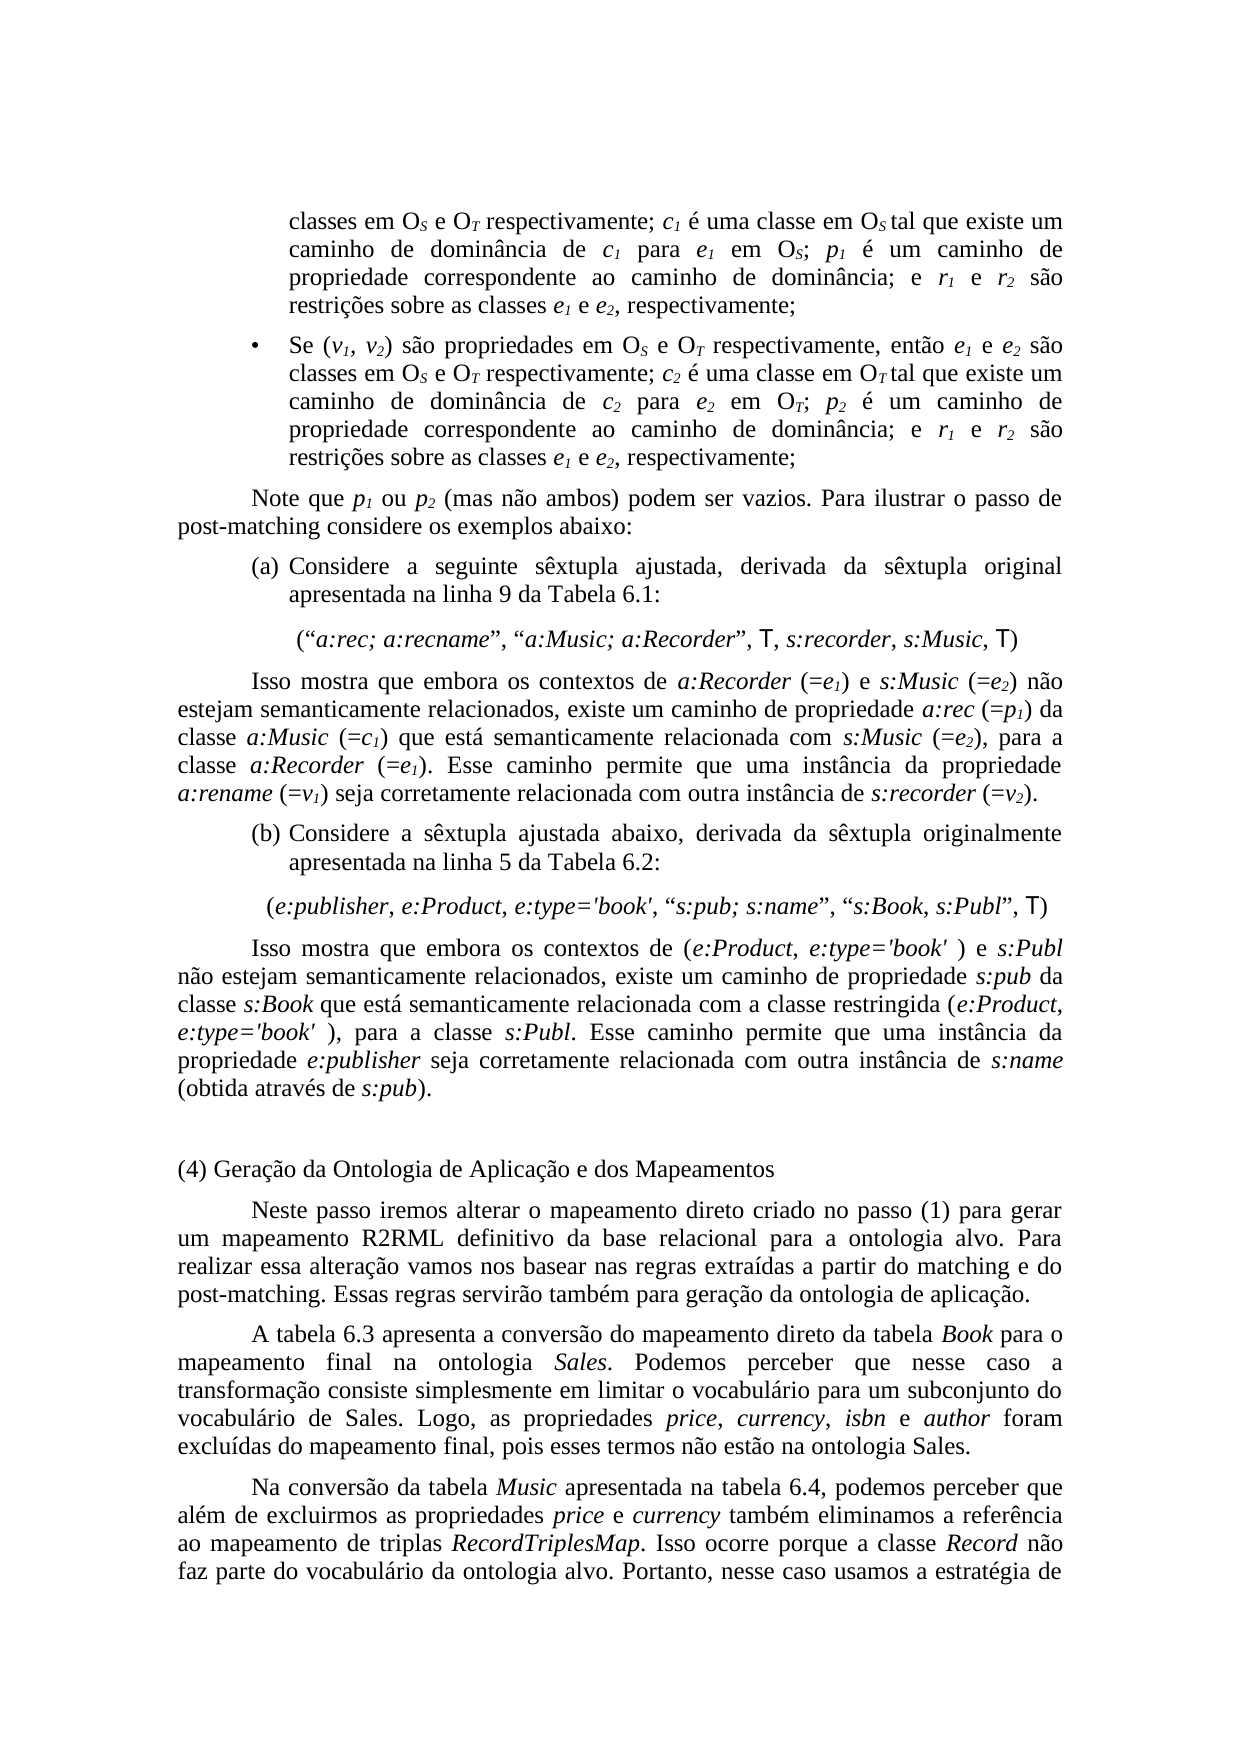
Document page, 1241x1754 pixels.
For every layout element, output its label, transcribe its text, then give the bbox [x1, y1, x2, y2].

text Note que p1 ou p2 (mas não ambos) podem ser vazios. Para ilustrar o passo de post-matching considere os exemplos abaixo: [177, 484, 1063, 540]
text Isso mostra que embora os contextos de (e:Product, e:type='book' ) e s:Publ não estejam semanticamente relacionados, existe um caminho de propriedade s:pub da classe s:Book que está semanticamente relacionada com a classe restringida (e:Product, e:type='book' ), para a classe s:Publ. Esse caminho permite que uma instância da propriedade e:publisher seja corretamente relacionada com outra instância de s:name (obtida através de s:pub). [177, 934, 1063, 1102]
text (4) Geração da Ontologia de Aplicação e dos Mapeamentos [177, 1155, 1063, 1183]
text Isso mostra que embora os contextos de a:Recorder (=e1) e s:Music (=e2) não estejam semanticamente relacionados, existe um caminho de propriedade a:rec (=p1) da classe a:Music (=c1) que está semanticamente relacionada com s:Music (=e2), para a classe a:Recorder (=e1). Esse caminho permite que uma instância da propriedade a:rename (=v1) seja corretamente relacionada com outra instância de s:recorder (=v2). [177, 667, 1063, 807]
text Neste passo iremos alterar o mapeamento direto criado no passo (1) para gerar um mapeamento R2RML definitivo da base relacional para a ontologia alvo. Para realizar essa alteração vamos nos basear nas regras extraídas a partir do matching e do post-matching. Essas regras servirão também para geração da ontologia de aplicação. [177, 1196, 1063, 1308]
text Na conversão da tabela Music apresentada na tabela 6.4, podemos perceber que além de excluirmos as propriedades price e currency também eliminamos a referência ao mapeamento de triplas RecordTriplesMap. Isso ocorre porque a classe Record não faz parte do vocabulário da ontologia alvo. Portanto, nesse caso usamos a estratégia de [177, 1472, 1063, 1584]
list classes em OS e OT respectivamente; c1 é uma classe em OS tal que existe um caminho de dominância de c1 para e1 em OS; p1 é um caminho de propriedade correspondente ao caminho de dominância; e r1 e r2 são restrições sobre as classes e1 e e2, respectivamente; [251, 207, 1063, 319]
text (e:publisher, e:Product, e:type='book', “s:pub; s:name”, “s:Book, s:Publ”, Т) [177, 888, 1063, 922]
text A tabela 6.3 apresenta a conversão do mapeamento direto da tabela Book para o mapeamento final na ontologia Sales. Podemos perceber que nesse caso a transformação consiste simplesmente em limitar o vocabulário para um subconjunto do vocabulário de Sales. Logo, as propriedades price, currency, isbn e author foram excluídas do mapeamento final, pois esses termos não estão na ontologia Sales. [177, 1320, 1063, 1460]
text (“a:rec; a:recname”, “a:Music; a:Recorder”, Т, s:recorder, s:Music, Т) [177, 621, 1063, 654]
list Se (v1, v2) são propriedades em OS e OT respectivamente, então e1 e e2 são classes em OS e OT respectivamente; c2 é uma classe em OT tal que existe um caminho de dominância de c2 para e2 em OT; p2 é um caminho de propriedade correspondente ao caminho de dominância; e r1 e r2 são restrições sobre as classes e1 e e2, respectivamente; [251, 331, 1063, 471]
list Considere a sêxtupla ajustada abaixo, derivada da sêxtupla originalmente apresentada na linha 5 da Tabela 6.2: [251, 819, 1063, 875]
list Considere a seguinte sêxtupla ajustada, derivada da sêxtupla original apresentada na linha 9 da Tabela 6.1: [251, 552, 1063, 608]
